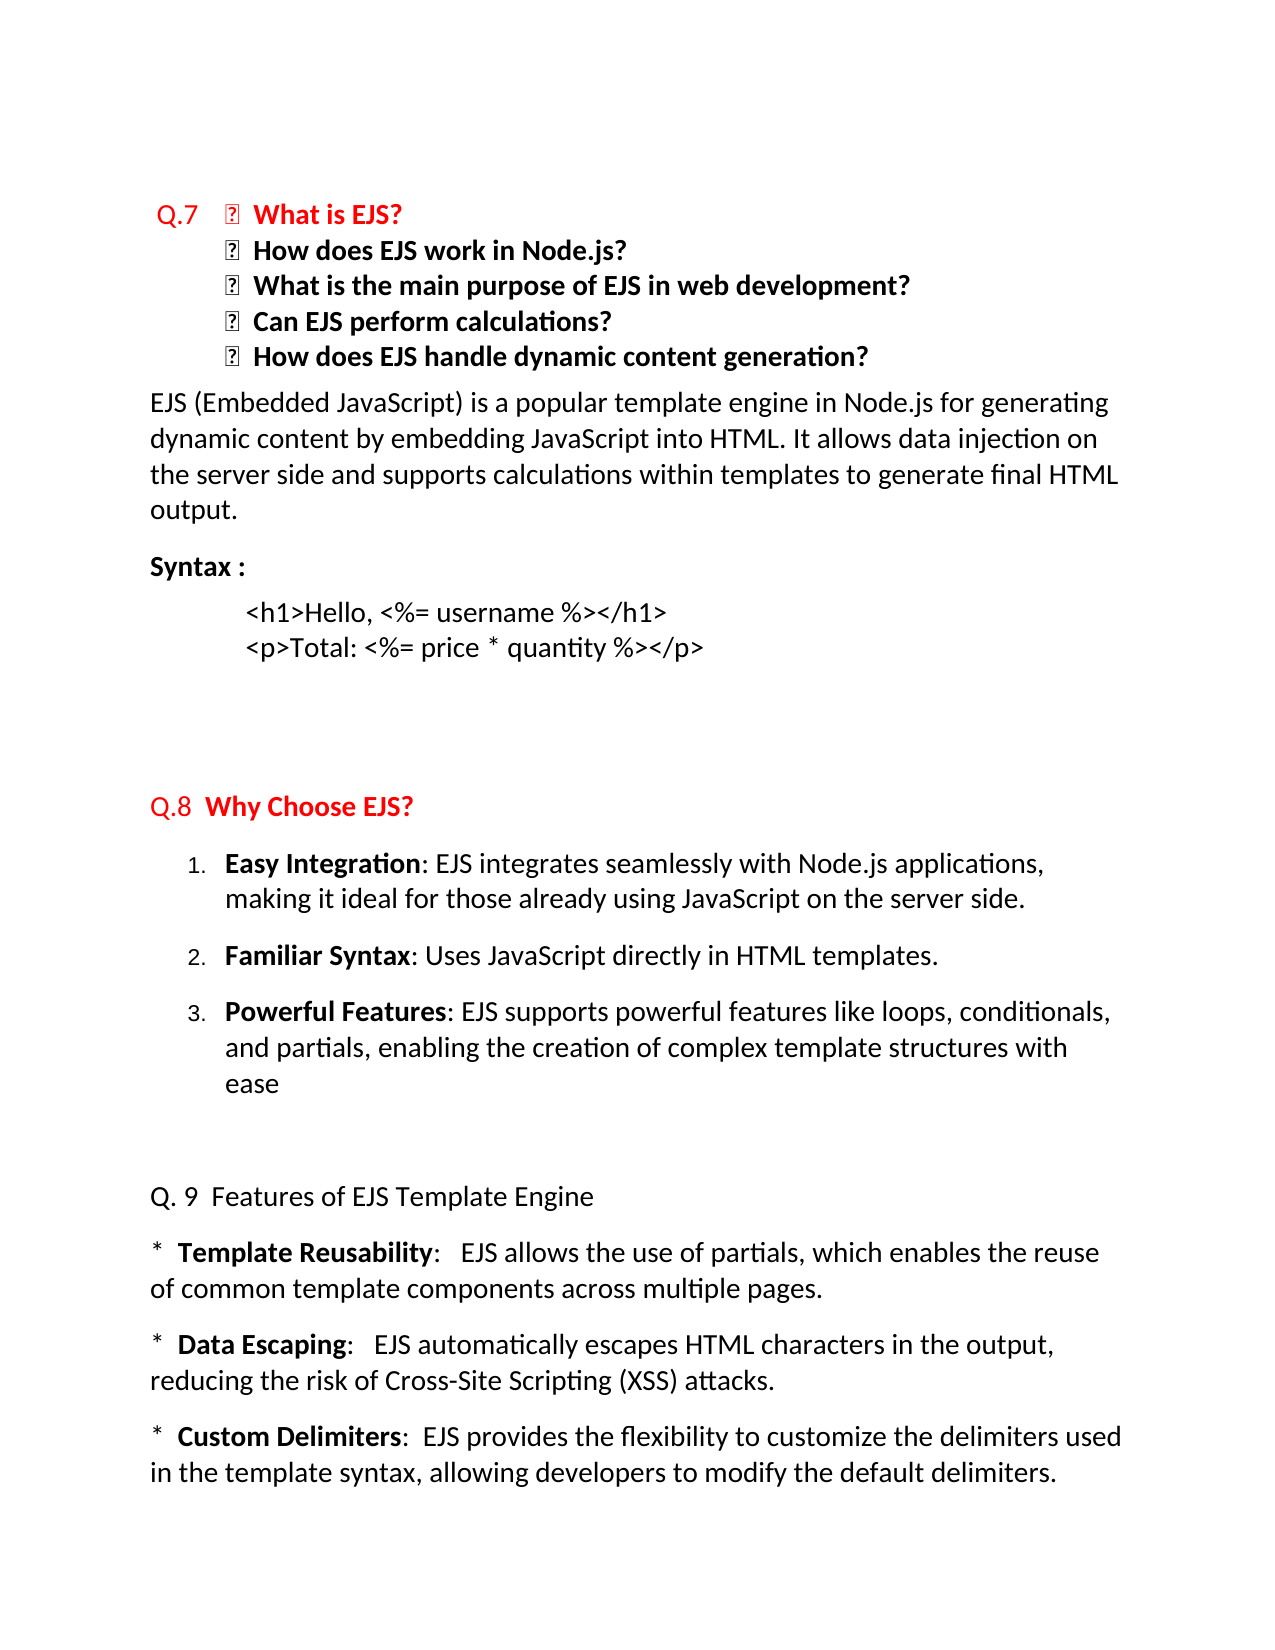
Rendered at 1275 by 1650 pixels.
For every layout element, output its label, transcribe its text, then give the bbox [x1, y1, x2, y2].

text Syntax : [150, 548, 1125, 583]
text Q.8 Why Choose EJS? [150, 788, 1125, 824]
text  How does EJS handle dynamic content generation? [150, 338, 1125, 374]
text EJS (Embedded JavaScript) is a popular template engine in Node.js for generating dynamic content by embedding JavaScript into HTML. It allows data injection on the server side and supports calculations within templates to generate final HTML output. [150, 384, 1125, 527]
list Powerful Features: EJS supports powerful features like loops, conditionals, and partials, enabling the creation of complex template structures with ease [187, 993, 1125, 1100]
list Easy Integration: EJS integrates seamlessly with Node.js applications, making it ideal for those already using JavaScript on the server side. [187, 845, 1125, 916]
text  Can EJS perform calculations? [150, 303, 1125, 338]
text <h1>Hello, <%= username %></h1> [150, 594, 1125, 629]
text * Template Reusability: EJS allows the use of partials, which enables the reuse of common template components across multiple pages. [150, 1234, 1125, 1305]
text * Data Escaping: EJS automatically escapes HTML characters in the output, reducing the risk of Cross-Site Scripting (XSS) attacks. [150, 1326, 1125, 1397]
text Q.7  What is EJS? [150, 196, 1125, 232]
text * Custom Delimiters: EJS provides the flexibility to customize the delimiters used in the template syntax, allowing developers to modify the default delimiters. [150, 1418, 1125, 1489]
text <p>Total: <%= price * quantity %></p> [150, 629, 1125, 665]
list Familiar Syntax: Uses JavaScript directly in HTML templates. [187, 937, 1125, 973]
text  What is the main purpose of EJS in web development? [150, 267, 1125, 303]
text  How does EJS work in Node.js? [150, 232, 1125, 267]
text Q. 9 Features of EJS Template Engine [150, 1178, 1125, 1213]
